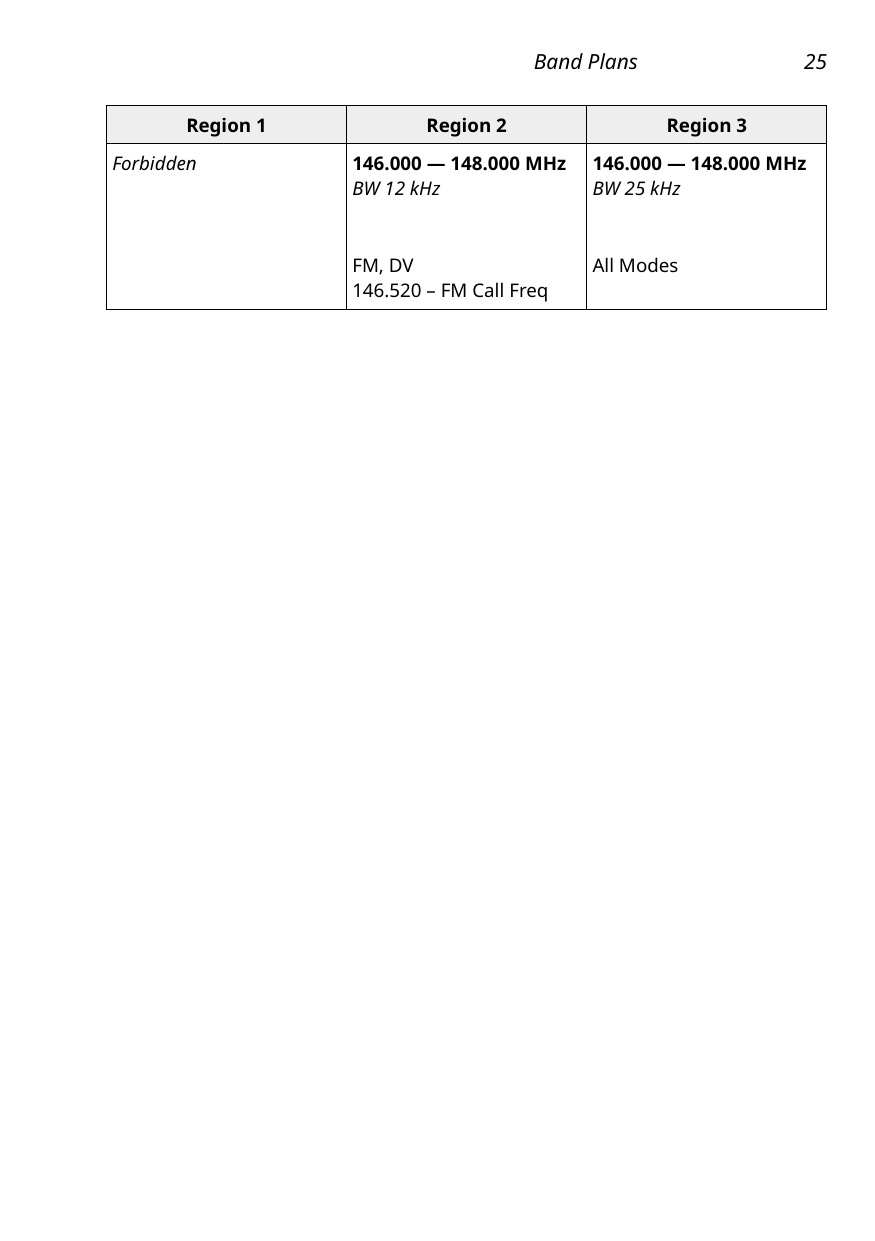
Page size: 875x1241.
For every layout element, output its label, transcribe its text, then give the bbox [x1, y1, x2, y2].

table_header Region 3 [587, 106, 826, 143]
table_cell 146.000 — 148.000 MHz BW 25 kHz All Modes [587, 144, 826, 309]
table_header Region 1 [107, 106, 346, 143]
table_cell 146.000 — 148.000 MHz BW 12 kHz FM, DV 146.520 – FM Call Freq [347, 144, 586, 309]
table_cell Forbidden [107, 144, 346, 309]
table_header Region 2 [347, 106, 586, 143]
